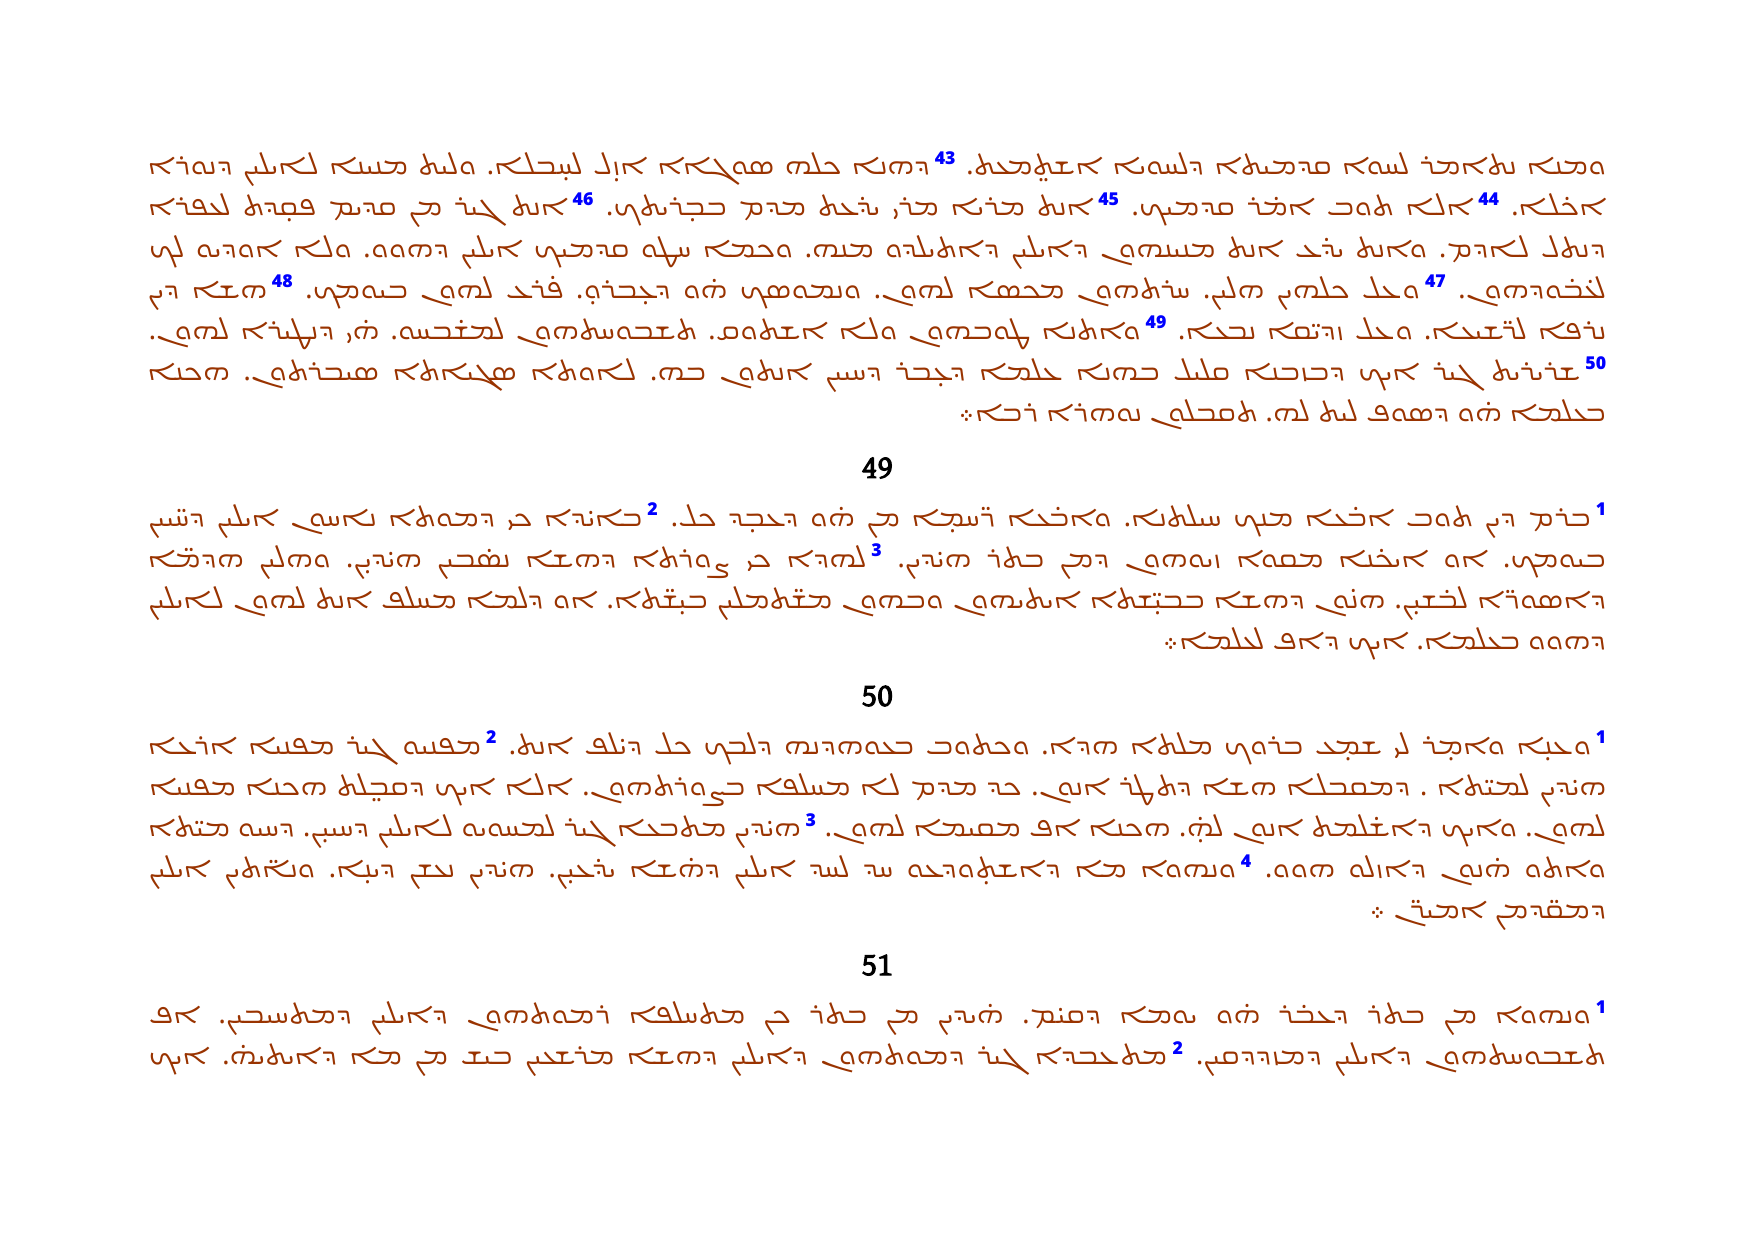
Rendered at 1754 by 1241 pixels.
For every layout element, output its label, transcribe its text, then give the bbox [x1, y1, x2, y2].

text 51 [148, 946, 1606, 984]
text 1 ܘܢܗܘܐ ܡܢ ܒܬܪ ܕܥܒ̇ܪ ܗ̇ܘ ܝܘܡܐ ܕܩܝ̇ܡ. ܗ̇ܝܕܝܢ ܡܢ ܒܬܪ ܟܢ ܡܬܚܠܦܐ ܪܡܘܬܗܘܢ ܕܐܝܠܝܢ ܕܡܬܚܝܒܝܢ. ܐܦ ܬܫܒܘܚܬܗܘܢ ܕܐܝܠܝܢ ܕܡܙܕܕܩܝܢ. 2 ܡܬܥܒܕܐ ܓܝܪ ܕܡܘܬܗܘܢ ܕܐܝܠܝܢ ܕܗܫܐ ܡܪܫܥܝܢ ܒܝܫ ܡܢ ܡܐ ܕܐܝܬܝܗ̇. ܐܝܟ ܕܢܣܝܒܪܘܢ ܬܫܢܝܩܐ. 3 ܐܦ ܬܫܒܘܚܬܗܘܢ ܕܐܝܠܝܢ ܕܗܫܐ ܐܙܕܕܩܘ ܒܢܡܘܣܝ. ܗܠܝܢ ܕܐܝܬ ܗܘܐ ܠܗܘܢ ܣܘܟܠܐ ܒܚܝ̈ܝܗܘܢ. ܘܗܠܝܢ ܕܢܨܒܘ ܒܠܒܗܘܢ ܥܩ̇ܪܗ̇ ܕܚܟܡܬܐ. ܗܝ̇ܕܝܢ ܢܫܬܒܚ ܙܝܘܗܘܢ ܒܫܘܚ̈ܠܦܐ. ܘܬܬܗܦܟ ܕܡܘܬܐ ܕܐܦܝ̈ܗܘܢ ܠܢܘܗܪܐ ܕܝܐܝܘܬܗܘܢ ܕܢܫܟܚܘܢ ܕܢܣܒܘܢ ܘܢܩܒܠܘܢ ܥܠܡܐ ܕܠܐ ܡܐ̇ܬ. ܕܗܝܕܝܢ ܡܠܝܟ ܠܗܘܢ. 4 ܒܗܕܐ ܓܝܪ ܝܬܝܕܐܝܬ ܢܬܬܢܚܘܢ ܐܝܠܝܢ ܕܐܬ̇ܝܢ ܗܝ̇ܕܝܢ. ܥܠ ܕܐܣܠܝܘ ܢܡܘܣܝ̇. ܘܣܟܪܘ ܐܕܢܝ̈ܗܘܢ ܕܠܐ ܢܫܡܥܘܢ ܚܟܡܬܐ. ܘܠܐ ܢܩܒܠܘܢ ܣܘܟܠܐ. 5 ܟܕ ܗܟܝܠ ܢܚܙܘܢ ܠܐܝܠܝܢ ܕܗܫܐ ܐܬܬܪܝܡܘ ܥܠܝܗܘܢ. ܕܗܝ̇ܕܝܢ ܡܬܬܪܝܡܝܢ ܘܡܫܬܒܚܝܢ ܝܐܝܪ ܡܢܗܘܢ. ܘܡܬܚܠܦܝܢ ܗܠܝܢ ܘܗܠܝܢ. ܗܠܝܢ ܠܙܝܘܐ ܕܡܠܐ̈ܟܐ. ܘܗ̇ܢܘܢ ܠܬܡܗܐ ܕܚܙ̈ܘܢܐ. ܘܠܚܙܬܐ ܕܕܡ̈ܘܬܐ ܝܬܝܪܐܝܬ ܢܫܘܚܘܢ. 6 ܠܘܩܕܡ ܓܝܪ ܚܙ̇ܝܢ. ܘܒܬܪܟܢ ܐ̇ܙܠܝܢ ܕܢܫܬܢܩܘܢ. 7 ܐܝܠܝܢ ܕܝܢ ܕܐܬܦܨܝܘ ܒܥ̇ܒ̈ܕܝܗܘܢ ܘܐܝܠܝܢ ܕܗ̣ܘܐ ܠܗܘܢ ܗܫܐ ܢܡܘܣܐ ܣܒܪܐ ܘܣܟܘܠܬܢܘܬܐ .ܣܘܟܝܐ ܘܚܟܡܬܐ ܗܝܡܢܘܬܐ. ܢܬܚ̈ܙܝܢ ܠܗܘܢ ܬܡܝ̈ܗܬܐ ܒܙܒܢܗܝܢ. 8 ܚܙ̇ܝܢ ܓܝܪ ܗ̇ܘ ܥܠܡܐ ܕܠܐ ܡܬܚܙܐ . ܠܗܘܢ ܗܫܐ. ܘܢܚܙܘܢ ܠܙܒܢܐ ܕܗܫܐ ܟܣ̣ܐ ܡܢܗܘܢ. 9 ܘܬܘܒ̣ ܠܐ ܢܥܬܩ ܐܢܘܢ ܙܒܢܐ. 10 ܒܡܖ̈ܘܡܘܗܝ ܓܝܪ ܕܗ̇ܘ ܥܠܡܐ ܢܥܡܪܘܢ. ܘܡܬܕܡܝܢ ܠܡܠܐ̈ܟܐ. ܘܡܬܦܚܡܝܢ ܠܟܘܟ̈ܒܐ. ܘܗ̇ܘܝܢ ܡܬܚܠܦܝܢ ܒܟܘܠ ܕܡܘ ܕܨ̇ܒܝܢ ܡܢ ܫܘܦܪܐ ܠܝܐܝܘܬܐ. ܘܡܢ ܢܘܗܪܐ ܠܙܝܘܐ ܕܬܫܒܘܚܬܐ. 11 ܢܬܦܫܛܘܢ ܓܝܪ ܩܕܡܝܗܘܢ ܦܬܝ̈ܘܗܝ ܕܦܪܕܝܣܐ. ܘܢܬܚܘܐ ܠܗܘܢ ܫܘܦܪܐ ܕܪܒܘܬܐ ܕܚ̈ܝܬܐ ܕܬܚܝܬ ܬܪܘܢܘܣ. ܘܟܘܠܗܘܢ ܚܝܠܘ̈ܬܐ ܕܡܠܐ̈ܟܐ ܕܐܚܝܕܝܢ ܗܫܐ ܒܡܠܬܝ. ܐܝܟ ܕܠܐ ܢܬܚܙܘܢ. ܘܐܚܝܕܝܢ ܒܦܘܩܕܢܐ ܐܝܟ ܕܢܩܘܡܘܢ ܒܐܬܖ̈ܘܬܗܘܢ ܥܕܡܐ ܕܬܐܬܐ ܡܐܬܝܬܗܘܢ. 12 ܘܡܝܬܪܘܬܐ ܕܝܢ ܬܗܘܐ ܗܝ̇ܕܝܢ ܒܙܕܝ̈ܩܐ ܝܬܝܪ ܡܢ ܕܒܡܠܐ̈ܟܐ. 13 ܢܩܒܠܘܢ ܓܝܪ ܩܕܡ̈ܝܐ ܠܐܚܖ̈ܝܐ. ܠܗ̇ܢܘܢ ܕܡܣܟܝܢ ܗܘܘ ܠܗܘܢ. ܘܐܚܖ̈ܝܐ ܠܐܝܠܝܢ ܕܫ̇ܡܥܝܢ ܗܘܘ ܕܥܒ̣ܪܘ. 14 ܐܬܦܨܝܘ ܓܝܪ ܡܢ ܗܢܐ ܥܠܡܐ ܕܐܘܠܨܢܐ. ܘܐܢܝܚܘ ܡܢܗܘܢ ܛܥܢܐ ܕܥ̇ܩ̈ܬܐ. 15 ܒܡܢܐ ܗܟܝܠ ܐܘܒܕܘ ܒܢܝ̈ܢܫܐ ܚܝܝ̈ܗܘܢ. ܘܒܡܢܐ ܚ̇ܠܦܘ ܢܦܫܗܘܢ ܐܝܠܝܢ ܕܒܐܪܥܐ ܗܘܘ. 16 ܗܝ̇ܕܝܢ ܓܒܘ ܠܗܘܢ ܓܝܪ ܙܒܢܐ ܗܢܐ ܕܠܒ̣ܪ ܡܢ ܥܩ̈ܬܐ ܕܢܥܒܪ ܠܐ ܡܫܟܚ. ܘܓܒܘ ܠܗܘܢ ܙܒܢܐ ܗ̇ܘ ܕܡ̈ܦܩܢܘܗܝ ܬܐܢܚ̈ܬܐ ܘܒܝܫ̣̈ܬܐ ܡܠ̣ܝܢ. ܘܟܦܪܘ ܒܥܠܡܐ ܕܠܐ ܡܥܬܩ ܠܐܝܠܝܢ ܕܐܬ̇ܝܢ ܠܗ. ܘܐܣܠܝܘ ܙܒܢܐ ܘܬܫܒܘܚܬܐ ܕܠܐ ܢܐܬܘܢ ܠܐܝܩܪܐ ܕܩ̇ܕܡܬ ܐܡ̇ܪܬ ܠܟ ܁܀܁ [148, 997, 1606, 1079]
text 1 ܘܥܢ̣ܐ ܘܐܡ̣ܪ ܠܝ ܫܡ̣ܥ ܒܪܘܟ ܡܠܬܐ ܗܕܐ. ܘܟܬܘܒ ܒܥܘܗܕܢܗ ܕܠܒܟ ܟܠ ܕܝ̇ܠܦ ܐܢܬ. 2 ܡܦܢܝܘ ܓܝܪ ܡܦܢܝܐ ܐܪܥܐ ܗܝ̇ܕܝܢ ܠܡܝ̈ܬܐ . ܕܡܩܒܠܐ ܗܫܐ ܕܬܛܪ ܐܢܘܢ. ܟܕ ܡܕܡ ܠܐ ܡܚܠܦܐ ܒܨܘܪܬܗܘܢ. ܐܠܐ ܐܝܟ ܕܩܒ̤ܠܬ ܗܟܢܐ ܡܦܢܝܐ ܠܗܘܢ. ܘܐܝܟ ܕܐܫ̇ܠܡܬ ܐܢܘܢ ܠܗ̣̇. ܗܟܢܐ ܐܦ ܡܩܝܡܐ ܠܗܘܢ. 3 ܗܝ̇ܕܝܢ ܡܬܒܥܐ ܓܝܪ ܠܡܚܘܝܘ ܠܐܝܠܝܢ ܕܚܝܝ̣ܢ. ܕܚܝܘ ܡܝ̈ܬܐ ܘܐܬܘ ܗ̇ܢܘܢ ܕܐܙܠܘ ܗܘܘ. 4 ܘܢܗܘܐ ܡܐ ܕܐܫܬ̣ܘܕܥܘ ܚܕ ܠܚܕ ܐܝܠܝܢ ܕܗ̇ܫܐ ܝܕ̇ܥܝ̣ܢ. ܗܝ̇ܕܝܢ ܢܥܫܢ ܕܝܢ̣ܐ. ܘܢܐ̈ܬܝܢ ܐܝܠܝܢ ܕܡܩ̈ܕܡܢ ܐܡܝܖ̈ܢ ܀ [148, 727, 1606, 933]
text 49 [148, 448, 1606, 487]
text 1 ܀܀܀..ܨܠܘܬܐ ܕܒܪܘܟ܀܀ ܘܗ̣ܘܐ ܡܢ ܒܬܪ ܝܘܡܐ ܫܒܝܥܝܐ̣. ܨ̇ܠܝܬ ܩܕܡ ܚܝܠܬܢܐ ܘܐܡ̇ܪܬ. 2 ܐܘ ܡܪܝܐ ܩ̇ܪܐ ܐܢܬ ܡܐܬܝܬܗܘܢ ܕܙܒ̈ܢܐ ܘܩܝܡܝܢ ܩܕܡܝܟ̣. ܡܥܒܪ ܐܢܬ ܐܘܚܕܢܗܘܢ ܕܥ̈ܠܡܐ. ܘܠܐ ܥܨ̇ܝܢ ܠܟ. ܡܦܪܢܣܐܢܬ ܕܘܒܪܗܘܢ ܕܥ̈ܕܢܐ ܘܡܫܬܡܥܝܢ ܠܟ. 3 ܐܢܬ ܒܠܚܘܕܝܟ ܝܕ̇ܥ ܐܢܬ ܡܬܚܗܘܢ ܕܕܖ̈ܐ. ܘܠܐ ܓ̇ܠܐ ܐܢܬ ܖ̈ܐܙܝܟ ܠܣܓܝܐ̈ܐ. 4 ܡܘܕܥ ܐܢܬ ܣܘܓܐܐ ܕܢܘܪܐ ܘܩܠܝܠܘܬܐ ܕܪܘܚܐ .ܬܩ̣ܠܬ 5 ܒܕܩ̇ ܐܢܬ ܣܘܦܗܘܢ ܕܖ̈ܘܡܐ. ܘܥܡܝ̈ܩܬܐ ܕܚܫܘܟܐ ܒܨ̇ܐ ܐܢܬ. 6 ܦܩ̇ܕ ܐܢܬ ܠܡܢܝܢܐ ܕܥܒ̇ܪ ܘܡܬܢܛܪ̣. ܘܡܥܬܕܬ ܒܝܬ ܡܫܪܝܐ ܠܐܝܠܝܢ ܕܥܬܝܕܝܢ ܕܢܗܘܘܢ. 7 ܐܢܬ ܥܗܝܕ ܐܢܬ ܪܝܫܝܬܐ ܕܥ̣ܒܕܬ ܘܐܒܕܢܐ ܕܥܬܝܕ ܠܐ ܛܥܐ ܐܢܬ. 8 ܦܩ̇ܕ ܐܢܬ ܒܖ̈ܡܙܐ ܕܕܚܠܬܐ ܘܕܙܥܝܦܘܬܐ ܠܫܠܗܒ̈ܝܬܐ ܘܡܬܚ̈ܠܦܢ ܠܖ̈ܘܚܐ. ܘܒܡܠܬܐ ܡܩܝܡ ܐܢܬ ܡܕܡ ܕܠܝܬ ܗܘܐ. ܘܐܚܝܕ ܐܢܬ ܠܡܕܡ ܕܥܕܟܝܠ ܠܐ ܐܬ̣ܐ ܒܚܝܠܐ ܪܒܐ. 9 ܡܠܦܬ ܒ̣ܖ̈ܝܬܐ ܒܣܟܘܠܬܢܘܬܟ. ܘܡܚܟܡ ܐܢܬ ܡܘ̈ܙܠܐ ܕܢܫܡܫܘܢ ܒܛܟܣܝ̈ܗܘܢ. 10 ܡܫܖ̈ܝܬܐ ܕܠܐ ܡܢ̈ܝܢ ܩܝܡܝܢ ܩܕܡܝܟ ܘܡܫܡܫܝܢ ܒܛܟܣܝܗܘܢ ܢܝܚܐܝܬ ܠܪܡܙܟ. 11 ܫܡ̣ܥ ܠܥܒ̣ܕܟ ܘܨܘܬ ܠܒܥܘܬܝ. 12 ܡܛܠ ܕܒܩܠܝܠ ܙܒܢܐ ܐܬ̇ܝܠܕܢܢ. ܘܒܙܒܢܐ ܩܠܝܠܐ ܗ̇ܦܟܝܢܢ. 13 ܠܘܬܟ ܕܝܢ ܫ̈ܥܐ ܐܝܟ ܙܒܢܐ. ܘܝܘܡ̈ܬܐ ܐܝܟ ܕܖ̈ܐ. 14 ܠܐ ܗܟܝܠ ܬܪܓܙ ܥܠ ܒܪܢܫܐ. ܡܛܠ ܕܠܐ ܗܘܐ ܡܕܡ ܗܘ. ܘܠܐ ܬܬܚܫܒ ܥܠ ܥ̇ܒ̈ܕܝܢ. 15 ܡܢܐ ܓܝܪ ܐܝܬܝܢ ܚܢܢ. ܗܐ ܓܝܪ ܒܡܘܗܒܬܟ ܐ̇ܬܝܢ ܠܥܠܡܐ. ܘܐܙ̇ܠܝܢܢ ܕܠܐ ܒܨܒܝܢܢ. 16 ܠܐ ܓܝܪ ܐܡ̇ܪܢܢ ܠܐܒ̈ܗܝܢ ܕܐܘ̈ܠܕܢ. ܐܦܠܐ ܫܕܪܢ ܠܫܝܘܠ ܘܐܡܖ̈ܢ ܕܩ̇ܒܠܝܢ. 17 ܡܢܐ ܗܘ ܗܟܝܠ ܚܝܠܢ ܕܢܛܥܢ ܪܘܓܙܟ. ܐܘ ܡܢܐ ܚܢܢ ܕܢܣܝܒܪ ܕܝ̣ܢܟ. 18 ܐܢܬ ܐܓܢ ܥܠܝܢ ܒܖ̈ܚܡܝܟ݂. ܘܒܚܢܢܟ ܣܝܥܝܢ. 19 ܚܘܪ ܒܙܥܘܖ̈ܐ ܕܐܫܬܥܒܕܘ ܠܟ. ܘܦܪܘܩ ܠܟܠ ܐܝܠܝܢ ܕܡܬܩܪܒܝܢ ܠܟ. ܘܠܐ ܬܦܣܘܩ ܣܒܪܗ ܕܥܡܢ. ܘܠܐ ܬܩܛܘܥ ܙܒ̈ܢܐ ܕܥܘܕܪܢܢ. 20 ܗܢܘ ܓܝܪ ܥܡܐ ܕܓܒ̣ܝܬ. ܘܗܠܝܢ ܐܢܘܢ ܥܡܐ ܕܠܐ ܡܫܟܚܬ ܐܟܘܐܗ. 21 ܐܠܐ ܐܡܠܠ ܩܕܡܝܟ ܗܫܐ. ܘܐ̇ܡܪ ܐܝܟ ܕܡܬܚܫܒ ܠܒܝ. 22 ܥܠܝܟ ܬܟ̇ܝܠܝܢܢ ܕܗܐ ܢܡܘܣܟ ܠܘܬܢ. ܘܝܕ̇ܥܝܢܢ ܕܠܐ ܢܦ̇ܠܝܢܢ ܟܡܐ ܕܩܝ̈ܡܝܟ ܐܚܝܕܝܢ ܚܢܢ. 23 ܒܟܠܙܒܢ ܛܘܒܝܢ. ܐܦܢ ܒܗܕܐ ܕܠܐ ܐܬܚ̈ܠܛܢ ܒܥܡܡ̈ܐ. 24 ܟܠܢ ܓܝܪ ܐܝ̇ܬܝܢ ܚܕ ܥܡܐ ܡܫܡܗܐ ܕܢ̇ܣܒܢ ܚܕ ܢܡܘܣܐ ܡܢ ܚܕ. ܘܗ̇ܘ ܢܡܘܣܐ ܕܒܝܢܬܢ. ܡܥܕܪ ܠܢ. ܘܚܟܡܬܐ ܡܝܬܪܬܐ ܕܐܝܬ ܒܢ ܬܣܝܥܢ. 25 ܘܟܕ ܨܠܝ̇ܬ ܘܐܡܪܬ ܗܠܝܢ. ܐ̇ܬܪܫܠܬ ܣ̇ܓܝ. 26 ܘܥ̣ܢܐ ܘܐܡܪ ܠܝ. ܐܢܬ ܦܫܝܛܐܝܬ ܨܠ̣ܝܬ ܐܘ ܒܪܘܟ. ܘܐܫܬܡܥ ܟܘܠܗܝܢ ܡ̈ܠܝܟ. 27 ܐܠܐ ܕܝܢ̣ܝ ܬܒ̇ܥ ܕܝܠܗ. ܘܢܡܘܣܝ ܬܒ̇ܥ ܙܕܩܗ. 28 ܡܢ ܡ̈ܠܝܟ ܓܝܪ ܡܬܝܒ ܐܢܐ ܠܟ. ܘܡܢ ܨܠܘܬܟ ܐܡܠܠ ܥܡܟ. 29 ܗ̣ܝ ܗܝ ܓܝܪ ܗܕܐ ܕܠܐ ܗ̣ܘܐ ܡܕܡ ܗ̇ܘ ܕܡ̇ܬܚܒܠ. ܘܐܪܫܥ ܐܝܟ ܗ̇ܘ ܕܡ̣ܨܐ ܕܢܥܒܕ ܡܕܡ. ܘܠܐ ܐܬܕܟܪ ܛܝܒܘܬܝ. ܘܠܐ ܩ̇ܒܠ ܢܓܝܪܘܬ ܪܘܚܝ. 30 ܡܛܠ ܗܢܐ ܡܬܢܣܒܘ ܡܬܢܣܒ ܐܢܬ. ܐܝܟ ܕܩ̇ܕܡܬ ܐܡܪܬ ܠܟ. ܘܐ̣ܬܐ ܙܒܢܐ ܕܐܡ̇ܪܬ ܠܟ.. 31 ܘܢܩܘܡ ܗ̇ܘ ܙܒܢܐ ܕܐ̇ܠܨ. ܢܐܬܐ ܓܝܪ ܘܢܥܒܪ ܒܚܐܦܐ ܚܪܝܦܐ. ܘܢܬܕܠܚ ܟܕ ܐܬ̇ܐ ܒܚܡܬܐ ܕܙܥܝܦܘܬܐ. 32 ܘܢܗܘܐ ܒܗ̇ܢܘܢ ܝܘܡ̈ܬܐ. ܢܬܬܢܝܚܘܢ ܟܘܠܗܘܢ ܥܡܘܖ̈ܝܗ̇ ܕܐܪܥܐ ܚܕ ܥܠ ܚܕ. ܡܛܠ ܕܠܐ ܝܕ̇ܥܝܢ ܕܩ̣ܪܒ ܕܝܢ̣ܝ. 33 ܠܐ ܗܘܐ ܓܝܪ ܣܓܝܐ̈ܐ ܚܟܝܡ̈ܐ ܡܫܬܟܚܝܢ ܒܗ̇ܘ ܙܒܢܐ. ܘܣܟ̈ܘܠܬܢܐ ܚܕܚ̈ܕܢܐ ܢܗܘܘܢ. ܐܠܐ ܐܦ ܐܝܠܝܢ ܕܝܕ̇ܥܝ̣ܢ ܝܬܝܪܐܝܬ ܢܫܬܩܘܢ. 34 ܘܢܗܘܘܢ ܫܡ̈ܥܐ ܣܓ̈ܝܐܐ ܘܛܒ̈ܐ ܕܠܐ ܙܥܘܪܝܢ. ܘܥ̇ܒ̈ܕܐ ܕܦܢ̈ܛܣܝܐ ܢܬܚܘܘܢ. ܘܢܬܬܢܘܢ ܡܘ̈ܠܟܢܐ ܠܐ ܙܥܘܪܝܢ. ܡܢܗܘܢ ܣܪܝܩܝܢ. ܘܡܢܗܘܢ ܢܫܬܪܪܘܢ. 35 ܘܢܗܦܘܟ ܐܝܩܪܐ ܠܨܥܪܐ. ܘܢܬܡܟܟ ܥܘܫܢܐ ܠܫܝܛܘܬܐ. ܘܬܫܬܪܐ ܬܩܢܘܬܐ. ܘܫܦܝܪܘܬܐ ܬܗܘܐ ܠܒܣܝܘܬܐ. 36 ܘܢܐܡܪܘܢ ܣ̈ܓܝܐܐ . ܠܣܓ̈ܝܐܐ ܒܗ̇ܘ ܙܒܢܐ ܐܝ̇ܟܐ ܐܬܟܣ̤ܝܬ ܠܗ̇ ܣܘܓܐܐ ܕܣܟܘ̇ܠܬܢܘܬܐ. ܘܠܐܝ̇ܟܐ ܫܢ̤ܝܬ ܠܗ̇ ܣܘܓܐܐ ܕܚܟܡܬܐ. 37 ܘܟܕ ܗ̣ܢܘܢ ܡܬܚܫܒܝܢ ܗܠܝܢ̣. ܗܝ̇ܕܝܢ ܢܕܢܚ ܛܢܢܐ ܒܐܝܠܝܢ ܕܠܐ ܣ̇ܒܪܝܢ ܗܘܘ ܥܠܝܗܘܢ. ܘܚܫܐ ܢܐܚܘܕ ܠܐܝ̇ܢܐ ܕܫܠ̣ܐ ܗܘܐ. ܘܢܬܬܙܝܥܘܢ ܣܓ̈ܝܐܐ ܒܪܘܓܙܐ ܕܢܟܘܢ ܠܣܓܝܐ̈ܐ. ܘܢܥܝܪܘܢ ܠܚܝ̈ܠܘܬܐ ܕܢܐܫܕܘܢ ܕܡܐ. ܘܥܡܗܘܢ ܠܚܪܬܐ ܐܟܚܕܐ ܢܐܒܕܘܢ. 38 ܘܢܗܘܐ ܒܗ ܒܗ̇ܘ ܙܒܢܐ. ܢܬܚܙܐ ܓܠܝܐܝܬ ܠܟܠܢܫ ܚܘܠܦܗܘܢ ܕܙܒܢ̈ܐ. ܚܠܦ ܕܒܟܘܠܗܘܢ ܗܠܝܢ ܙܒܢ̈ܐ ܡܬܛܢܦܝܢ ܗܘܘ ܘܥ̇ܠܒܝܢ. ܘܐ̇ܙܠܝܢ ܗܘܘ ܐܢܫ ܐܢܫ ܒܥ̇ܒ̈ܕܘܗܝ. ܘܢܡܘܣܗ ܕܚܝܠܬܢܐ ܠܐ ܡܬܕܟܪܝܢ ܗܘܘ. 39 ܡܛܠ ܗܢܐ ܢܘܪܐ ܡܚܫ̈ܒܬܗܘܢ ܐܟܠܐ. ܘܒܫܠܗܒܝܬܐ ܢܬܒܚܖ̈ܢ ܡܖ̈ܢܝܬܗܝܢ ܕܟܘ̈ܠܝܬܗܘܢ. ܢܐܬܐ ܓܝܪ ܕܝ̇ܢܐ ܘܠܐ ܢܫܬܘܚܪ. 40 ܡܛܠ ܕܟܠ ܚܕ ܚܕ ܡܢ ܥܡܘܖ̈ܝܗ̇ ܕܐܪܥܐ ܝܕ̇ܥ ܗܘܐ ܟܕ ܡܥܘܠ. ܘܢܡܘܣܝ̣ ܠܐ ܝܕܥܘ. ܡܛܠ ܪܡܘܬܗܘܢ. 41 ܣܓܝܐ̈ܐ ܕܝܢ ܗܝ̇ܕܝܢ ܢܒܟܘܢ ܫܪܝܪܐܝܬ. ܥܠ ܚ̈ܝܐ ܕܝܢ ܝܬܝܪ ܕܥܠ ܡܝ̈ܬܐ. 42 ܘܥ̇ܢܝܬ ܘܐܡ̇ܪܬ. ܐܘ ܡܢܐ ܥܒܕܬ .ܐܕܡ ܠܟܘܠܗܘܢ ܐܝܠܝܢ ܕܐܬܝܠܕܘ ܡܢܟ. ܘܡܢܐ ܢܬܐܡܪ ܠܚܘܐ ܩܕܡܝܬܐ ܕܠܚܘܝܐ ܐܫܬ̤ܡܥܬ. 43 ܕܗܢܐ ܟܠܗ ܣܘܓܐܐ ܐܙ̣ܠ ܠܚ̣ܒܠܐ. ܘܠܝܬ ܡܢܝܢܐ ܠܐܝܠܝܢ ܕܢܘܪܐ ܐܟ̇ܠܐ. 44 ܐܠܐ ܬܘܒ ܐܡ̇ܪ ܩܕܡܝܟ. 45 ܐܢܬ ܡܪܝܐ ܡܪܝ ܝܕ̇ܥܬ ܡܕܡ ܒܒ̣ܪܝܬܟ. 46 ܐܢܬ ܓܝܪ ܡܢ ܩܕܝܡ ܦܩ̣ܕܬ ܠܥܦܪܐ ܕܢܬܠ ܠܐܕܡ. ܘܐܢܬ ܝܕ̇ܥ ܐܢܬ ܡܢܝܢܗܘܢ ܕܐܝܠܝܢ ܕܐܬܝܠܕܘ ܡܢܗ. ܘܟܡܐ ܚܛܘ ܩܕܡܝܟ ܐܝܠܝܢ ܕܗܘܘ. ܘܠܐ ܐܘܕܝܘ ܠܟ ܠܥ̇ܒ̇ܘܕܗܘܢ. 47 ܘܥܠ ܟܠܗܝܢ ܗܠܝܢ. ܚܪܬܗܘܢ ܡܟܣܐ ܠܗܘܢ. ܘܢܡܘܣܟ ܗ̇ܘ ܕܥ̣ܒܪܘ̣. ܦ̇ܪܥ ܠܗܘܢ ܒܝܘܡܟ. 48 ܗܫܐ ܕܝܢ ܢܪܦܐ ܠܖ̈ܫܝܥܐ. ܘܥܠ ܙܕܝ̈ܩܐ ܢܒܥܐ. 49 ܘܐܬܢܐ ܛܘܒܗܘܢ ܘܠܐ ܐܫܬܘܩ. ܬܫܒܘܚܬܗܘܢ ܠܡܫ̇ܒܚܘ. ܗ̇ܝ ܕܢܛܝܪܐ ܠܗܘܢ. 50 ܫܪܝܪܝܬ ܓܝܪ ܐܝܟ ܕܒܙܒܢܐ ܩܠܝܠ ܒܗܢܐ ܥܠܡܐ ܕܥ̣ܒܪ ܕܚܝܝܢ ܐܢܬܘܢ ܒܗ. ܠܐܘܬܐ ܣܓܝܐܬܐ ܣܝܒܪܬܘܢ. ܗܟܢܐ ܒܥܠܡܐ ܗ̇ܘ ܕܣܘܦ ܠܝܬ ܠܗ. ܬܩܒܠܘܢ ܢܘܗܪܐ ܪܒܐ܀ [148, 148, 1606, 436]
text 50 [148, 676, 1606, 715]
text 1 ܒܪܡ ܕܝܢ ܬܘܒ ܐܒ̇ܥܐ ܡܢܟ ܚܝܠܬܢܐ. ܘܐܒ̇ܥܐ ܖ̈ܚܡ̣ܐ ܡܢ ܗ̇ܘ ܕܥܒ̣ܕ ܟܠ. 2 ܒܐܝ̇ܕܐ ܟܝ ܕܡܘܬܐ ܢܐܚܘܢ ܐܝܠܝܢ ܕܚ̈ܝܝܢ ܒܝܘܡܟ. ܐܘ ܐܝܟ̇ܢܐ ܡܩܘܐ ܙܝܘܗܘܢ ܕܡܢ ܒܬܪ ܗܝ̇ܕܝܢ. 3 ܠܗܕܐ ܟܝ ܨܘܪܬܐ ܕܗܫܐ ܢܣ̇ܒܝܢ ܗܝ̇ܕܝ̣ܢ. ܘܗܠܝܢ ܗܕܡ̈ܐ ܕܐܣܘܖ̈ܐ ܠܒ̇ܫܝ̣ܢ. ܗܢ̇ܘܢ ܕܗܫܐ ܒܒܝ̣̈ܫܬܐ ܐܝܬܝܗܘܢ ܘܒܗܘܢ ܡܫ̈ܬܡܠܝܢ ܒܝ̣ܫ̈ܬܐ. ܐܘ ܕܠܡܐ ܡܚܠܦ ܐܢܬ ܠܗܘܢ ܠܐܝܠܝܢ ܕܗܘܘ ܒܥܠܡܐ. ܐܝܟ ܕܐܦ ܠܥܠܡܐ܀ [148, 499, 1606, 664]
